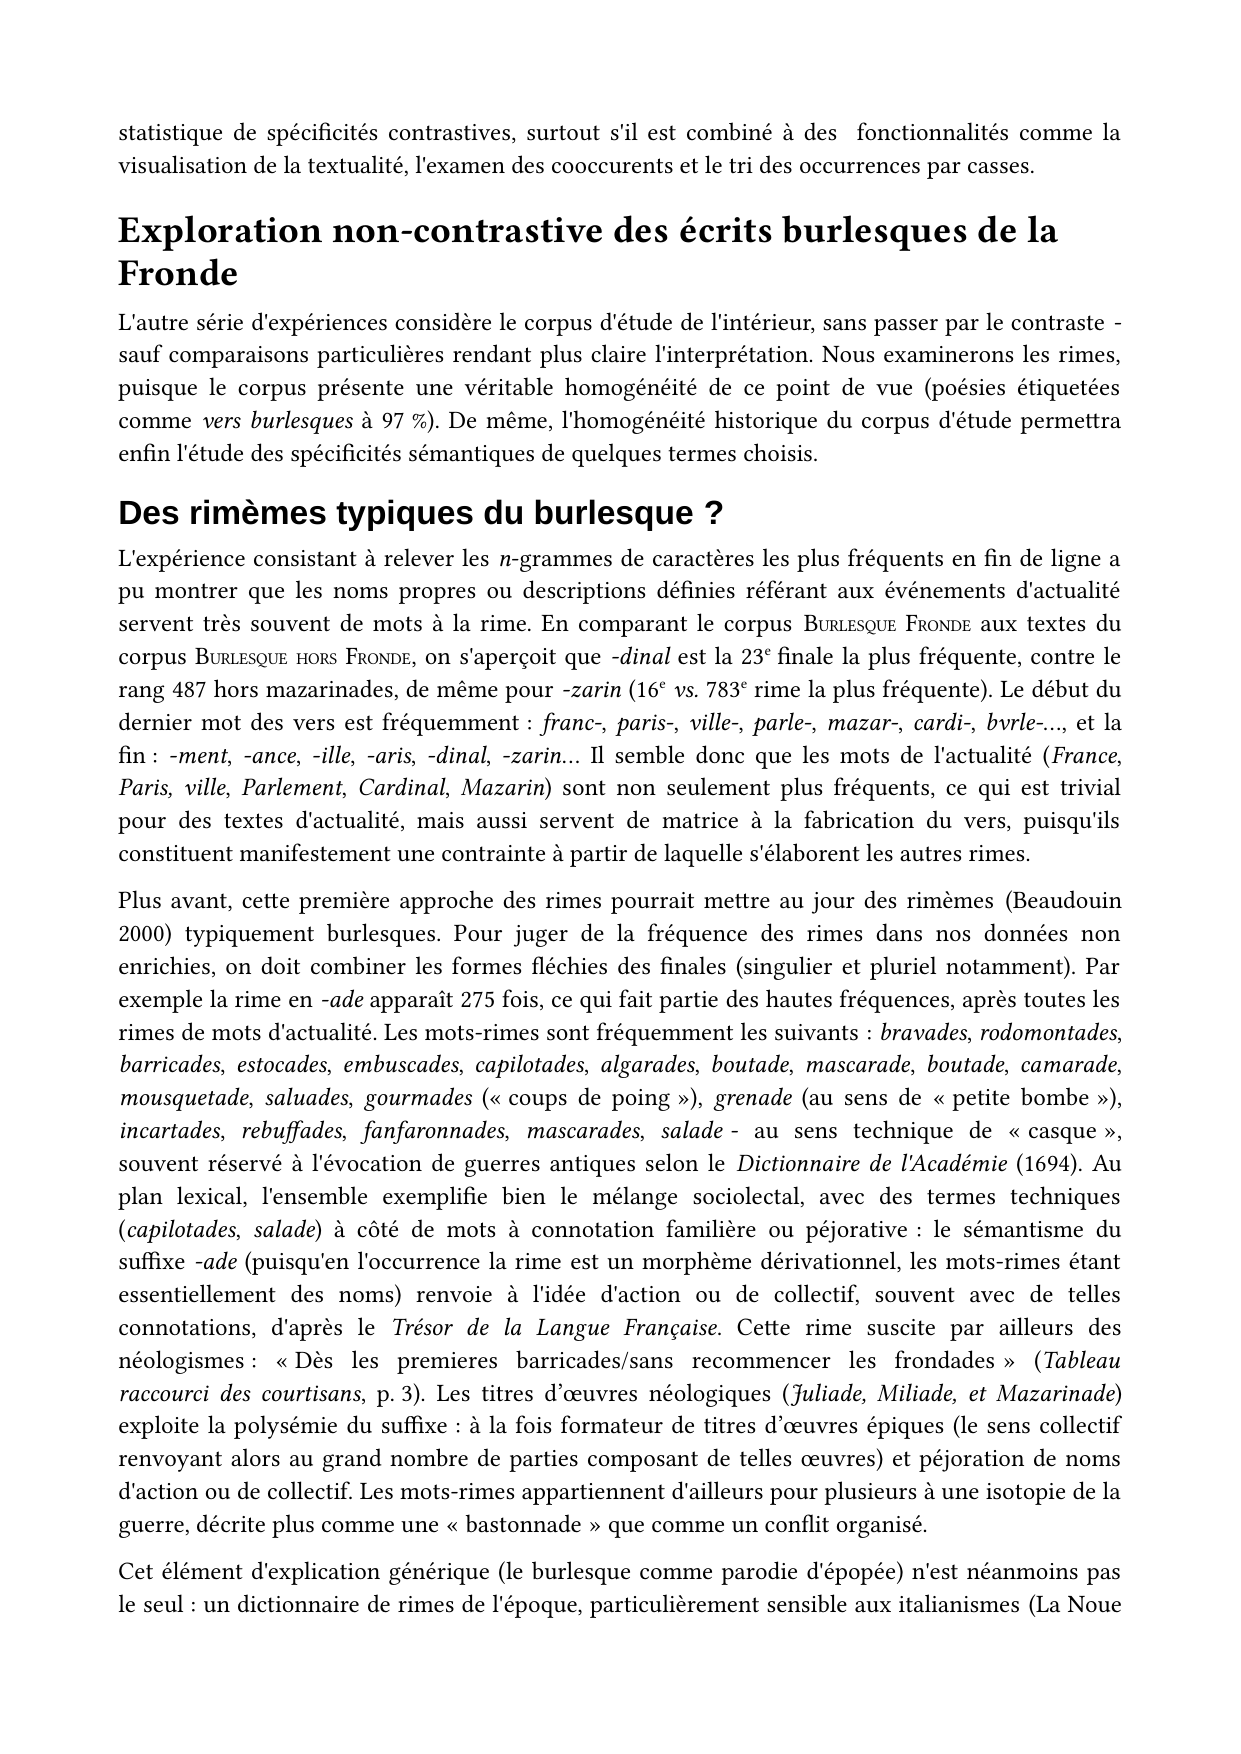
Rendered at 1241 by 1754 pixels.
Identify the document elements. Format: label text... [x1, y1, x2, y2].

subtitle Des rimèmes typiques du burlesque ? [118, 493, 1122, 531]
text Plus avant, cette première approche des rimes pourrait mettre au jour des rimèmes (Beaudouin 2000) typiquement burlesques. Pour juger de la fréquence des rimes dans nos données non enrichies, on doit combiner les formes fléchies des finales (singulier et pluriel notamment). Par exemple la rime en -ade apparaît 275 fois, ce qui fait partie des hautes fréquences, après toutes les rimes de mots d'actualité. Les mots-rimes sont fréquemment les suivants : bravades, rodomontades, barricades, estocades, embuscades, capilotades, algarades, boutade, mascarade, boutade, camarade, mousquetade, saluades, gourmades (« coups de poing »), grenade (au sens de « petite bombe »), incartades, rebuffades, fanfaronnades, mascarades, salade - au sens technique de « casque », souvent réservé à l'évocation de guerres antiques selon le Dictionnaire de l'Académie (1694). Au plan lexical, l'ensemble exemplifie bien le mélange sociolectal, avec des termes techniques (capilotades, salade) à côté de mots à connotation familière ou péjorative : le sémantisme du suffixe -ade (puisqu'en l'occurrence la rime est un morphème dérivationnel, les mots-rimes étant essentiellement des noms) renvoie à l'idée d'action ou de collectif, souvent avec de telles connotations, d'après le Trésor de la Langue Française. Cette rime suscite par ailleurs des néologismes : « Dès les premieres barricades/sans recommencer les frondades » (Tableau raccourci des courtisans, p. 3). Les titres d’œuvres néologiques (Juliade, Miliade, et Mazarinade) exploite la polysémie du suffixe : à la fois formateur de titres d’œuvres épiques (le sens collectif renvoyant alors au grand nombre de parties composant de telles œuvres) et péjoration de noms d'action ou de collectif. Les mots-rimes appartiennent d'ailleurs pour plusieurs à une isotopie de la guerre, décrite plus comme une « bastonnade » que comme un conflit organisé. [118, 886, 1122, 1538]
text Cet élément d'explication générique (le burlesque comme parodie d'épopée) n'est néanmoins pas le seul : un dictionnaire de rimes de l'époque, particulièrement sensible aux italianismes (La Noue [118, 1557, 1122, 1619]
text statistique de spécificités contrastives, surtout s'il est combiné à des fonctionnalités comme la visualisation de la textualité, l'examen des cooccurents et le tri des occurrences par casses. [118, 118, 1122, 179]
subtitle Exploration non-contrastive des écrits burlesques de la Fronde [118, 209, 1122, 295]
text L'autre série d'expériences considère le corpus d'étude de l'intérieur, sans passer par le contraste - sauf comparaisons particulières rendant plus claire l'interprétation. Nous examinerons les rimes, puisque le corpus présente une véritable homogénéité de ce point de vue (poésies étiquetées comme vers burlesques à 97 %). De même, l'homogénéité historique du corpus d'étude permettra enfin l'étude des spécificités sémantiques de quelques termes choisis. [118, 308, 1122, 467]
text L'expérience consistant à relever les n-grammes de caractères les plus fréquents en fin de ligne a pu montrer que les noms propres ou descriptions définies référant aux événements d'actualité servent très souvent de mots à la rime. En comparant le corpus Burlesque Fronde aux textes du corpus Burlesque hors Fronde, on s'aperçoit que -dinal est la 23e finale la plus fréquente, contre le rang 487 hors mazarinades, de même pour -zarin (16e vs. 783e rime la plus fréquente). Le début du dernier mot des vers est fréquemment : franc-, paris-, ville-, parle-, mazar-, cardi-, bvrle-..., et la fin : -ment, -ance, -ille, -aris, -dinal, -zarin… Il semble donc que les mots de l'actualité (France, Paris, ville, Parlement, Cardinal, Mazarin) sont non seulement plus fréquents, ce qui est trivial pour des textes d'actualité, mais aussi servent de matrice à la fabrication du vers, puisqu'ils constituent manifestement une contrainte à partir de laquelle s'élaborent les autres rimes. [118, 544, 1122, 868]
